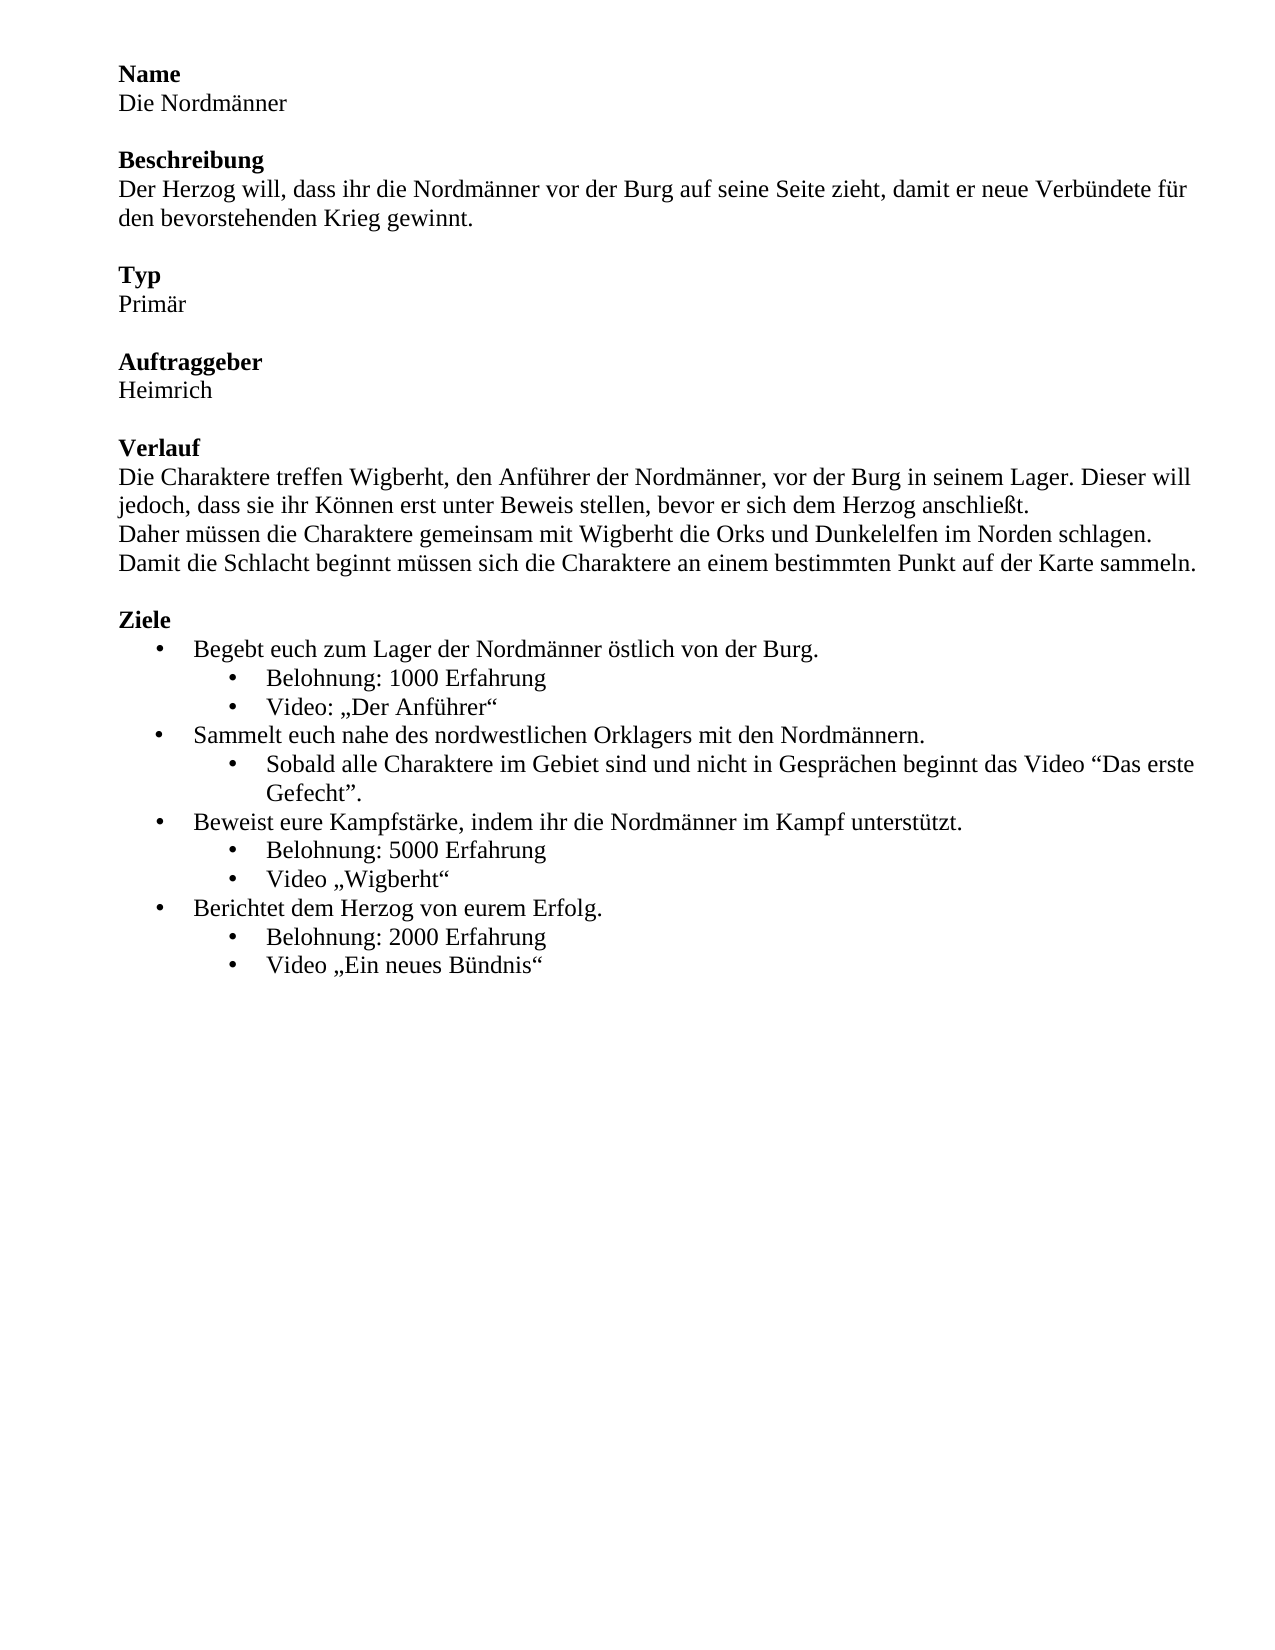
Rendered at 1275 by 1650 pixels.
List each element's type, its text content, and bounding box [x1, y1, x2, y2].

text Typ [118, 260, 1216, 289]
list Video „Ein neues Bündnis“ [228, 950, 1216, 979]
list Beweist eure Kampfstärke, indem ihr die Nordmänner im Kampf unterstützt. [156, 807, 1216, 835]
list Video „Wigberht“ [228, 864, 1216, 893]
list Belohnung: 5000 Erfahrung [228, 835, 1216, 864]
text Name [118, 59, 1216, 88]
text Beschreibung [118, 145, 1216, 174]
list Belohnung: 1000 Erfahrung [228, 663, 1216, 692]
text Heimrich [118, 375, 1216, 404]
text Ziele [118, 605, 1216, 634]
text Primär [118, 289, 1216, 318]
text Auftraggeber [118, 347, 1216, 375]
list Belohnung: 2000 Erfahrung [228, 922, 1216, 950]
list Video: „Der Anführer“ [228, 692, 1216, 720]
text Die Charaktere treffen Wigberht, den Anführer der Nordmänner, vor der Burg in seinem Lager. Dieser will jedoch, dass sie ihr Können erst unter Beweis stellen, bevor er sich dem Herzog anschließt. Daher müssen die Charaktere gemeinsam mit Wigberht die Orks und Dunkelelfen im Norden schlagen. Damit die Schlacht beginnt müssen sich die Charaktere an einem bestimmten Punkt auf der Karte sammeln. [118, 462, 1216, 577]
list Sobald alle Charaktere im Gebiet sind und nicht in Gesprächen beginnt das Video “Das erste Gefecht”. [228, 749, 1216, 807]
text Verlauf [118, 433, 1216, 462]
text Die Nordmänner [118, 88, 1216, 117]
list Sammelt euch nahe des nordwestlichen Orklagers mit den Nordmännern. [154, 720, 1216, 749]
text Der Herzog will, dass ihr die Nordmänner vor der Burg auf seine Seite zieht, damit er neue Verbündete für den bevorstehenden Krieg gewinnt. [118, 174, 1216, 232]
list Begebt euch zum Lager der Nordmänner östlich von der Burg. [156, 634, 1216, 663]
list Berichtet dem Herzog von eurem Erfolg. [156, 893, 1216, 922]
